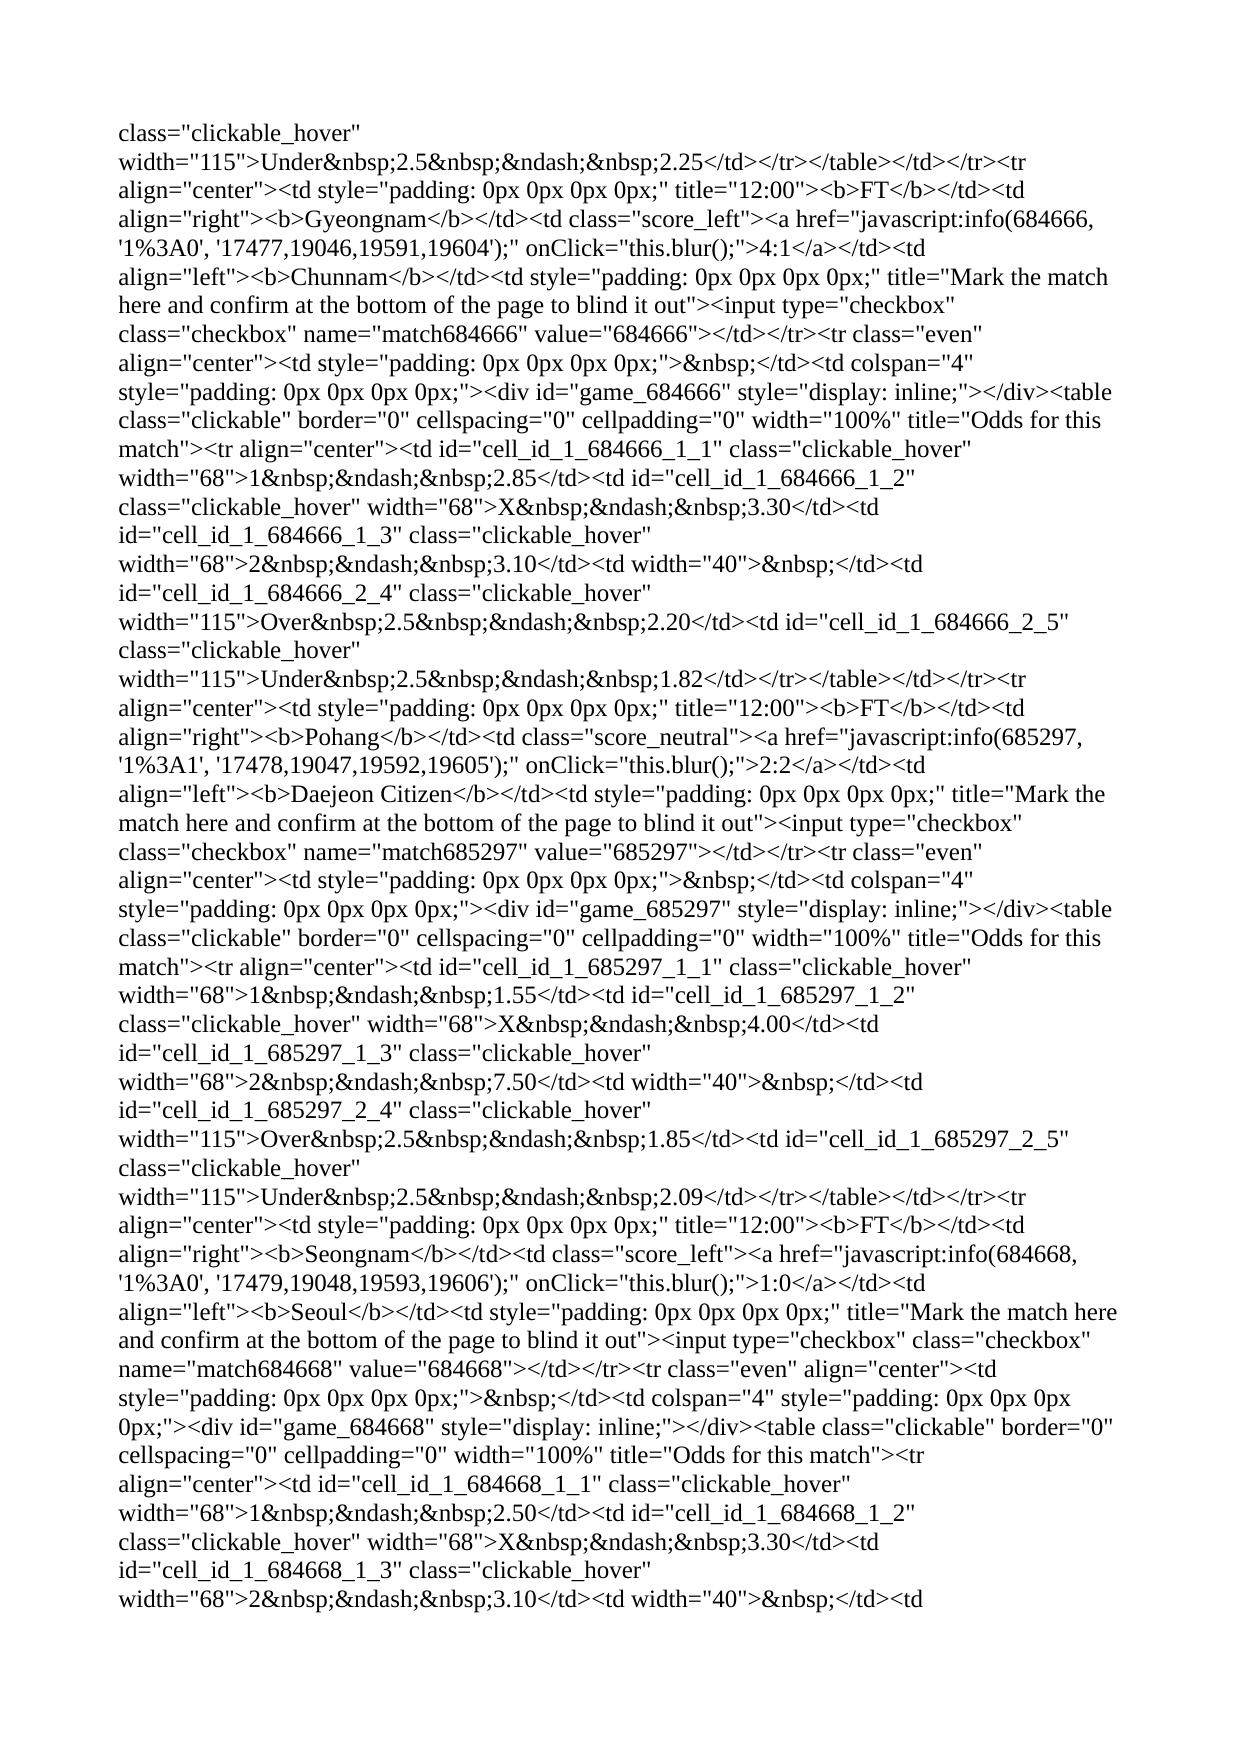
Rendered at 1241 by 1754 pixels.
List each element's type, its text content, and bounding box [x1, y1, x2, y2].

text class="clickable_hover" width="115">Under&nbsp;2.5&nbsp;&ndash;&nbsp;2.25</td></tr></table></td></tr><tr align="center"><td style="padding: 0px 0px 0px 0px;" title="12:00"><b>FT</b></td><td align="right"><b>Gyeongnam</b></td><td class="score_left"><a href="javascript:info(684666, '1%3A0', '17477,19046,19591,19604');" onClick="this.blur();">4:1</a></td><td align="left"><b>Chunnam</b></td><td style="padding: 0px 0px 0px 0px;" title="Mark the match here and confirm at the bottom of the page to blind it out"><input type="checkbox" class="checkbox" name="match684666" value="684666"></td></tr><tr class="even" align="center"><td style="padding: 0px 0px 0px 0px;">&nbsp;</td><td colspan="4" style="padding: 0px 0px 0px 0px;"><div id="game_684666" style="display: inline;"></div><table class="clickable" border="0" cellspacing="0" cellpadding="0" width="100%" title="Odds for this match"><tr align="center"><td id="cell_id_1_684666_1_1" class="clickable_hover" width="68">1&nbsp;&ndash;&nbsp;2.85</td><td id="cell_id_1_684666_1_2" class="clickable_hover" width="68">X&nbsp;&ndash;&nbsp;3.30</td><td id="cell_id_1_684666_1_3" class="clickable_hover" width="68">2&nbsp;&ndash;&nbsp;3.10</td><td width="40">&nbsp;</td><td id="cell_id_1_684666_2_4" class="clickable_hover" width="115">Over&nbsp;2.5&nbsp;&ndash;&nbsp;2.20</td><td id="cell_id_1_684666_2_5" class="clickable_hover" width="115">Under&nbsp;2.5&nbsp;&ndash;&nbsp;1.82</td></tr></table></td></tr><tr align="center"><td style="padding: 0px 0px 0px 0px;" title="12:00"><b>FT</b></td><td align="right"><b>Pohang</b></td><td class="score_neutral"><a href="javascript:info(685297, '1%3A1', '17478,19047,19592,19605');" onClick="this.blur();">2:2</a></td><td align="left"><b>Daejeon Citizen</b></td><td style="padding: 0px 0px 0px 0px;" title="Mark the match here and confirm at the bottom of the page to blind it out"><input type="checkbox" class="checkbox" name="match685297" value="685297"></td></tr><tr class="even" align="center"><td style="padding: 0px 0px 0px 0px;">&nbsp;</td><td colspan="4" style="padding: 0px 0px 0px 0px;"><div id="game_685297" style="display: inline;"></div><table class="clickable" border="0" cellspacing="0" cellpadding="0" width="100%" title="Odds for this match"><tr align="center"><td id="cell_id_1_685297_1_1" class="clickable_hover" width="68">1&nbsp;&ndash;&nbsp;1.55</td><td id="cell_id_1_685297_1_2" class="clickable_hover" width="68">X&nbsp;&ndash;&nbsp;4.00</td><td id="cell_id_1_685297_1_3" class="clickable_hover" width="68">2&nbsp;&ndash;&nbsp;7.50</td><td width="40">&nbsp;</td><td id="cell_id_1_685297_2_4" class="clickable_hover" width="115">Over&nbsp;2.5&nbsp;&ndash;&nbsp;1.85</td><td id="cell_id_1_685297_2_5" class="clickable_hover" width="115">Under&nbsp;2.5&nbsp;&ndash;&nbsp;2.09</td></tr></table></td></tr><tr align="center"><td style="padding: 0px 0px 0px 0px;" title="12:00"><b>FT</b></td><td align="right"><b>Seongnam</b></td><td class="score_left"><a href="javascript:info(684668, '1%3A0', '17479,19048,19593,19606');" onClick="this.blur();">1:0</a></td><td align="left"><b>Seoul</b></td><td style="padding: 0px 0px 0px 0px;" title="Mark the match here and confirm at the bottom of the page to blind it out"><input type="checkbox" class="checkbox" name="match684668" value="684668"></td></tr><tr class="even" align="center"><td style="padding: 0px 0px 0px 0px;">&nbsp;</td><td colspan="4" style="padding: 0px 0px 0px 0px;"><div id="game_684668" style="display: inline;"></div><table class="clickable" border="0" cellspacing="0" cellpadding="0" width="100%" title="Odds for this match"><tr align="center"><td id="cell_id_1_684668_1_1" class="clickable_hover" width="68">1&nbsp;&ndash;&nbsp;2.50</td><td id="cell_id_1_684668_1_2" class="clickable_hover" width="68">X&nbsp;&ndash;&nbsp;3.30</td><td id="cell_id_1_684668_1_3" class="clickable_hover" width="68">2&nbsp;&ndash;&nbsp;3.10</td><td width="40">&nbsp;</td><td [118, 118, 1122, 1613]
